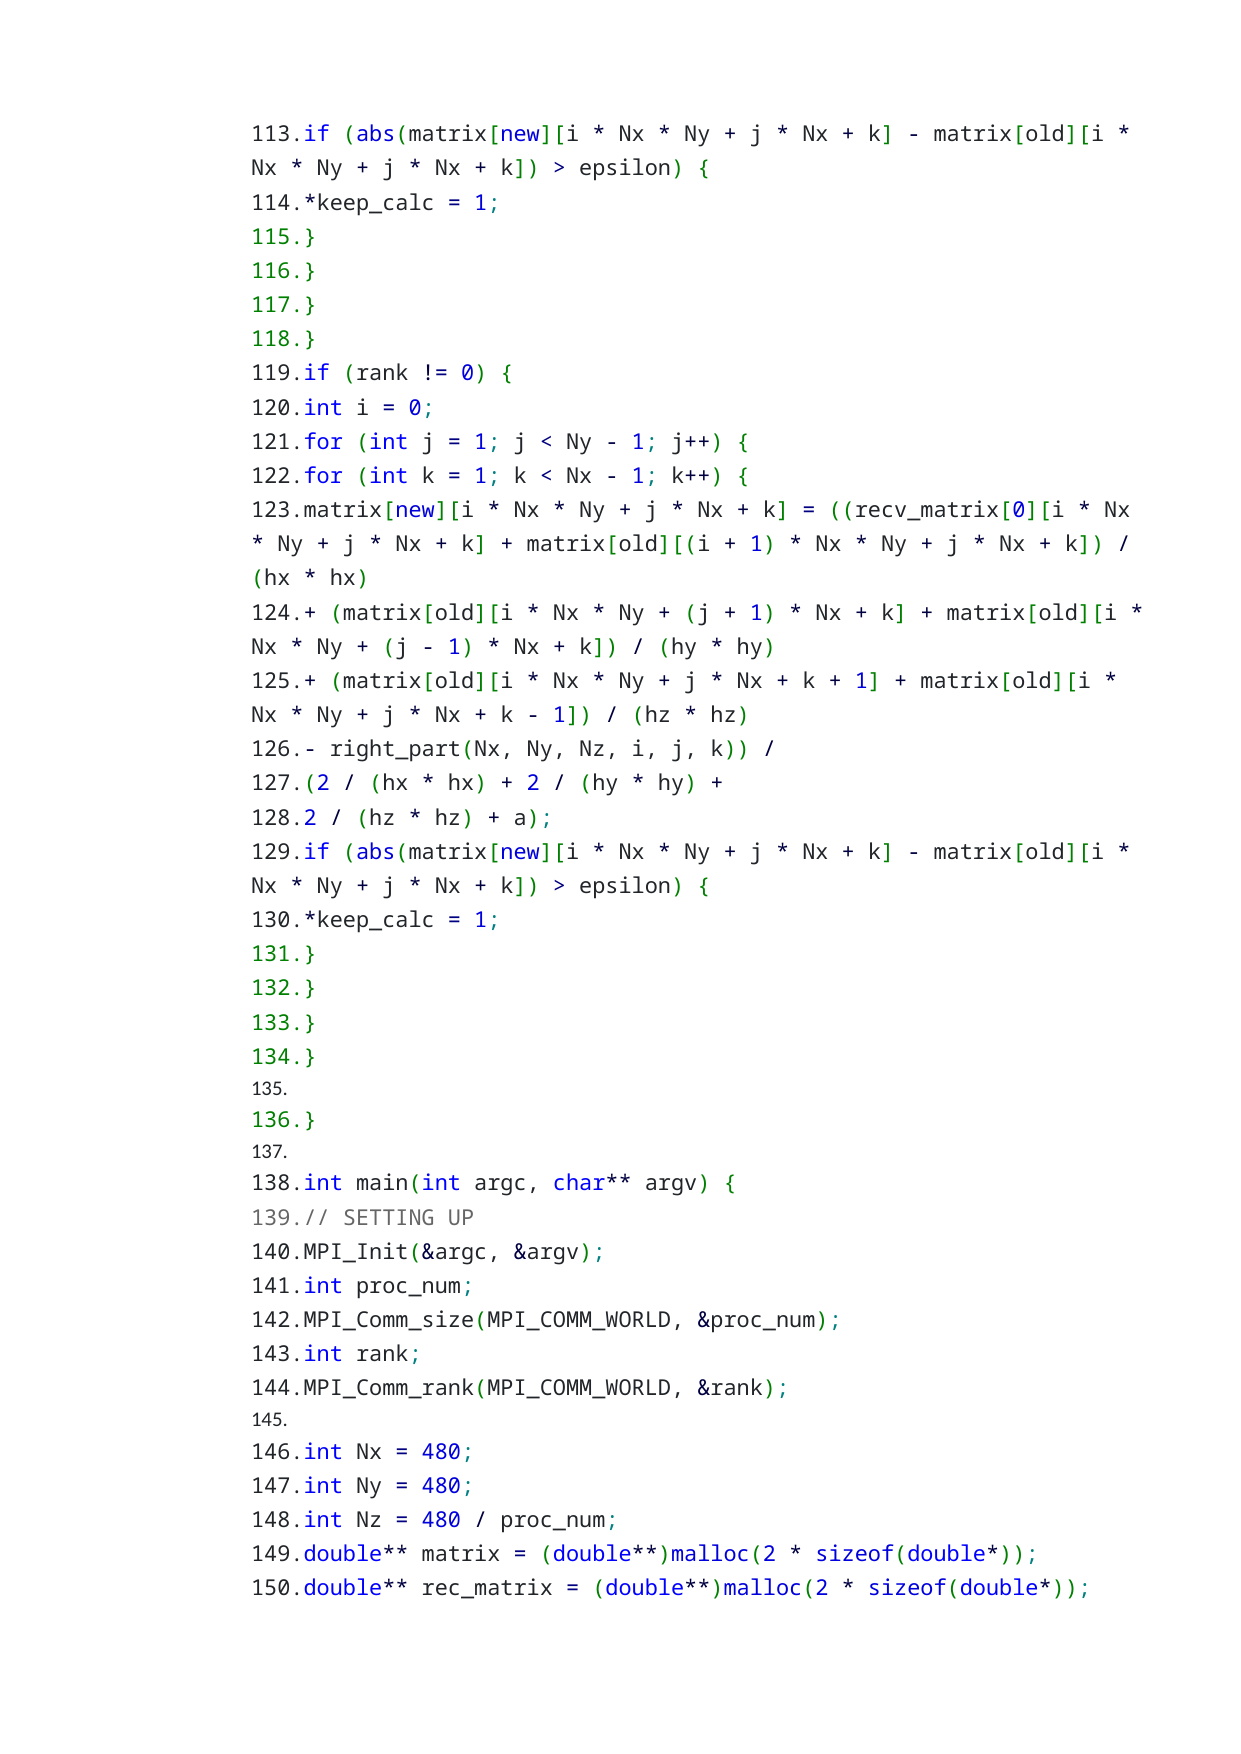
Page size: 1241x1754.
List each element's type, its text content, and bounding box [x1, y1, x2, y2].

list MPI_Comm_rank(MPI_COMM_WORLD, &rank); [177, 1372, 1152, 1402]
list if (abs(matrix[new][i * Nx * Ny + j * Nx + k] - matrix[old][i * Nx * Ny + j * Nx + k]) > epsilon) { [177, 836, 1152, 899]
list int main(int argc, char** argv) { [177, 1167, 1152, 1197]
list } [177, 1006, 1152, 1036]
list // SETTING UP [177, 1201, 1152, 1231]
list } [177, 1041, 1152, 1070]
list } [177, 221, 1152, 250]
list } [177, 255, 1152, 284]
list *keep_calc = 1; [177, 904, 1152, 934]
list int i = 0; [177, 391, 1152, 421]
list int proc_num; [177, 1270, 1152, 1299]
list if (rank != 0) { [177, 357, 1152, 387]
list } [177, 323, 1152, 353]
list double** rec_matrix = (double**)malloc(2 * sizeof(double*)); [177, 1572, 1152, 1602]
list if (abs(matrix[new][i * Nx * Ny + j * Nx + k] - matrix[old][i * Nx * Ny + j * Nx + k]) > epsilon) { [177, 118, 1152, 182]
list } [177, 938, 1152, 968]
list 2 / (hz * hz) + a); [177, 801, 1152, 831]
list MPI_Init(&argc, &argv); [177, 1236, 1152, 1265]
list int Nz = 480 / proc_num; [177, 1504, 1152, 1534]
list (2 / (hx * hx) + 2 / (hy * hy) + [177, 767, 1152, 797]
list int Nx = 480; [177, 1436, 1152, 1465]
list MPI_Comm_size(MPI_COMM_WORLD, &proc_num); [177, 1304, 1152, 1334]
list } [177, 1104, 1152, 1134]
list int rank; [177, 1338, 1152, 1368]
list } [177, 972, 1152, 1002]
list + (matrix[old][i * Nx * Ny + j * Nx + k + 1] + matrix[old][i * Nx * Ny + j * Nx + k - 1]) / (hz * hz) [177, 665, 1152, 729]
list int Ny = 480; [177, 1470, 1152, 1499]
list + (matrix[old][i * Nx * Ny + (j + 1) * Nx + k] + matrix[old][i * Nx * Ny + (j - 1) * Nx + k]) / (hy * hy) [177, 596, 1152, 660]
list - right_part(Nx, Ny, Nz, i, j, k)) / [177, 733, 1152, 763]
list double** matrix = (double**)malloc(2 * sizeof(double*)); [177, 1538, 1152, 1568]
list *keep_calc = 1; [177, 186, 1152, 216]
list matrix[new][i * Nx * Ny + j * Nx + k] = ((recv_matrix[0][i * Nx * Ny + j * Nx + k] + matrix[old][(i + 1) * Nx * Ny + j * Nx + k]) / (hx * hx) [177, 494, 1152, 592]
list for (int k = 1; k < Nx - 1; k++) { [177, 460, 1152, 489]
list for (int j = 1; j < Ny - 1; j++) { [177, 426, 1152, 455]
list } [177, 289, 1152, 319]
